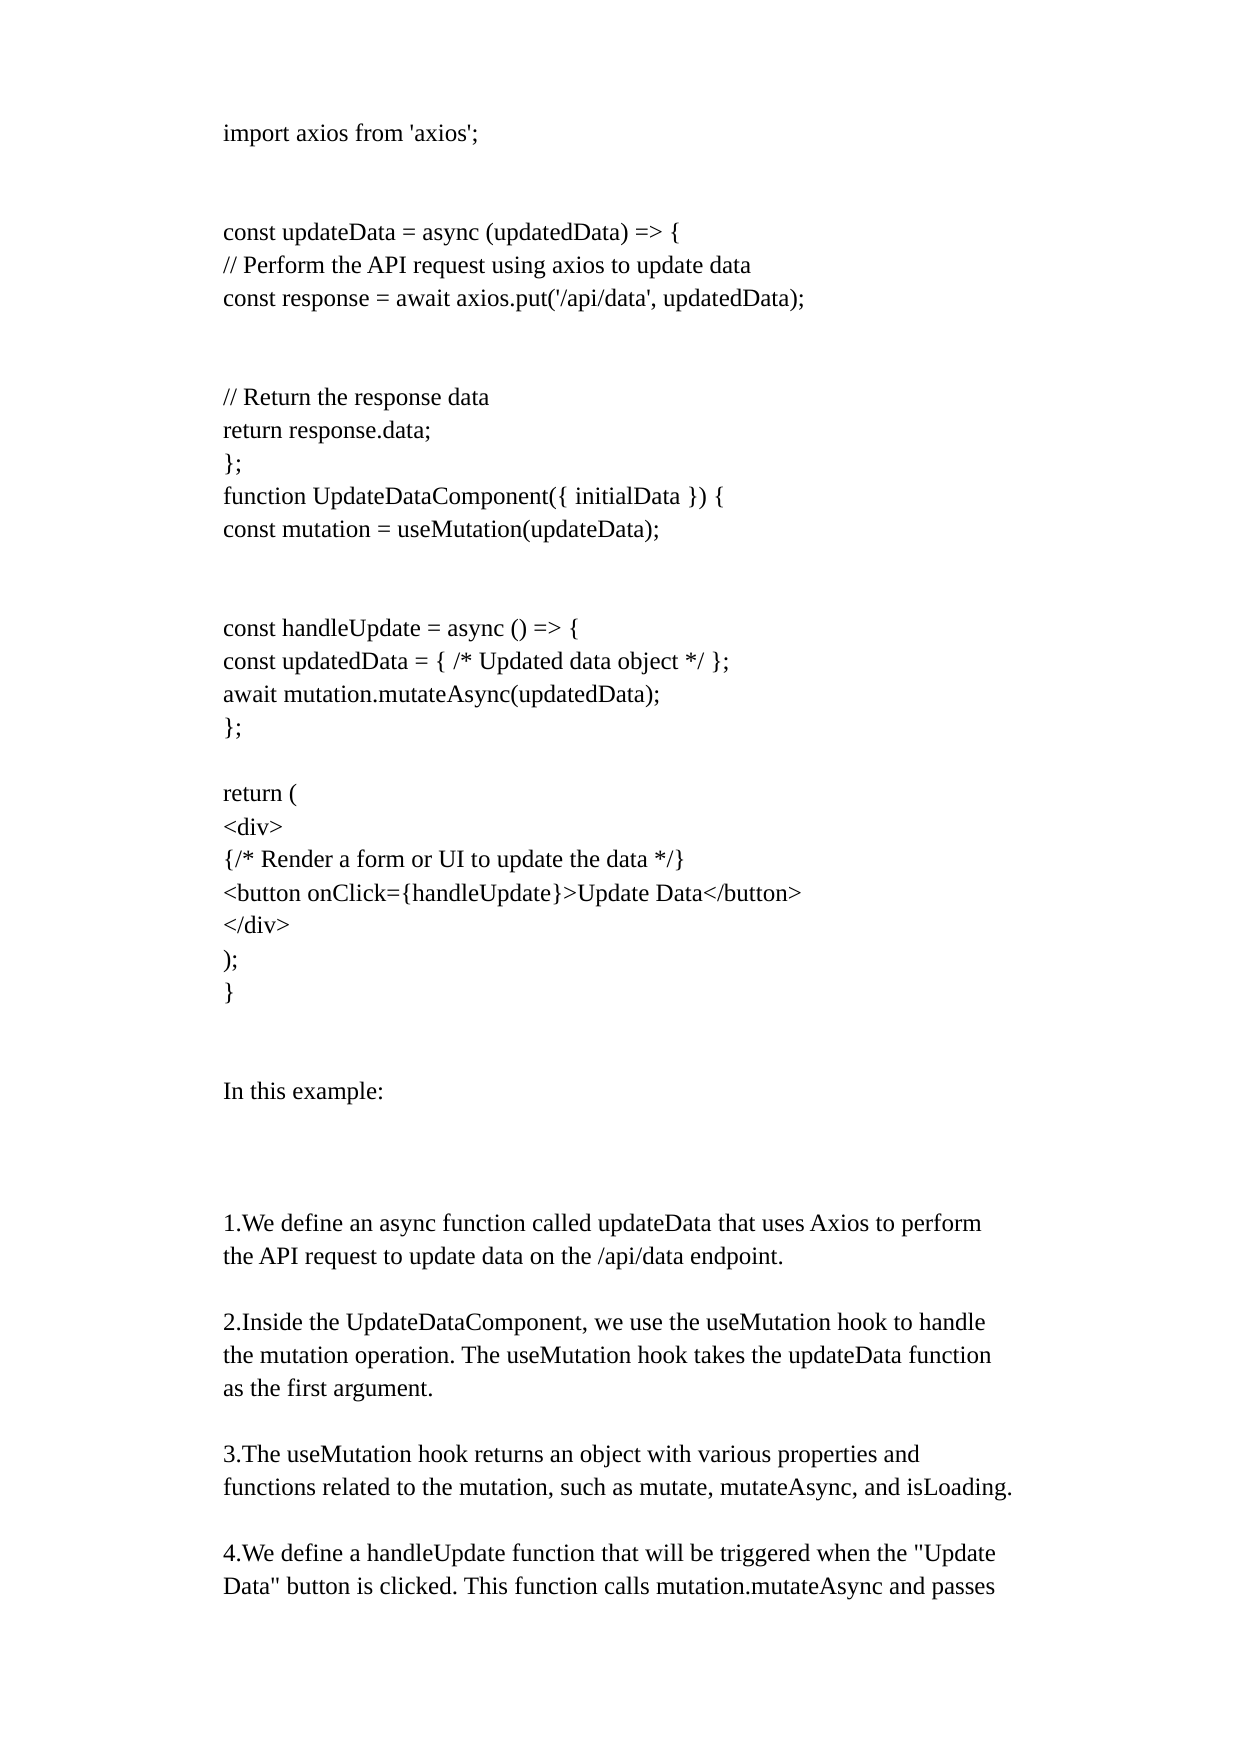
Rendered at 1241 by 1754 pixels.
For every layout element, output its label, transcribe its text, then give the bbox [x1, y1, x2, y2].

text 3.The useMutation hook returns an object with various properties and functions related to the mutation, such as mutate, mutateAsync, and isLoading. [223, 1439, 1017, 1501]
text function UpdateDataComponent({ initialData }) { [223, 481, 1017, 510]
text return ( [223, 778, 1017, 807]
text ); [223, 944, 1017, 972]
text 2.Inside the UpdateDataComponent, we use the useMutation hook to handle the mutation operation. The useMutation hook takes the updateData function as the first argument. [223, 1307, 1017, 1402]
text In this example: [223, 1076, 1017, 1104]
text } [223, 977, 1017, 1005]
text }; [223, 712, 1017, 741]
text // Perform the API request using axios to update data [223, 250, 1017, 279]
text await mutation.mutateAsync(updatedData); [223, 679, 1017, 708]
text // Return the response data [223, 382, 1017, 411]
text const updateData = async (updatedData) => { [223, 217, 1017, 246]
text 1.We define an async function called updateData that uses Axios to perform the API request to update data on the /api/data endpoint. [223, 1208, 1017, 1269]
text import axios from 'axios'; [223, 118, 1017, 147]
text const response = await axios.put('/api/data', updatedData); [223, 283, 1017, 312]
text return response.data; [223, 415, 1017, 444]
text }; [223, 448, 1017, 477]
text {/* Render a form or UI to update the data */} [223, 844, 1017, 873]
text const updatedData = { /* Updated data object */ }; [223, 646, 1017, 675]
text 4.We define a handleUpdate function that will be triggered when the "Update Data" button is clicked. This function calls mutation.mutateAsync and passes [223, 1538, 1017, 1600]
text const handleUpdate = async () => { [223, 613, 1017, 642]
text const mutation = useMutation(updateData); [223, 514, 1017, 543]
text <div> [223, 812, 1017, 840]
text </div> [223, 911, 1017, 939]
text <button onClick={handleUpdate}>Update Data</button> [223, 878, 1017, 906]
